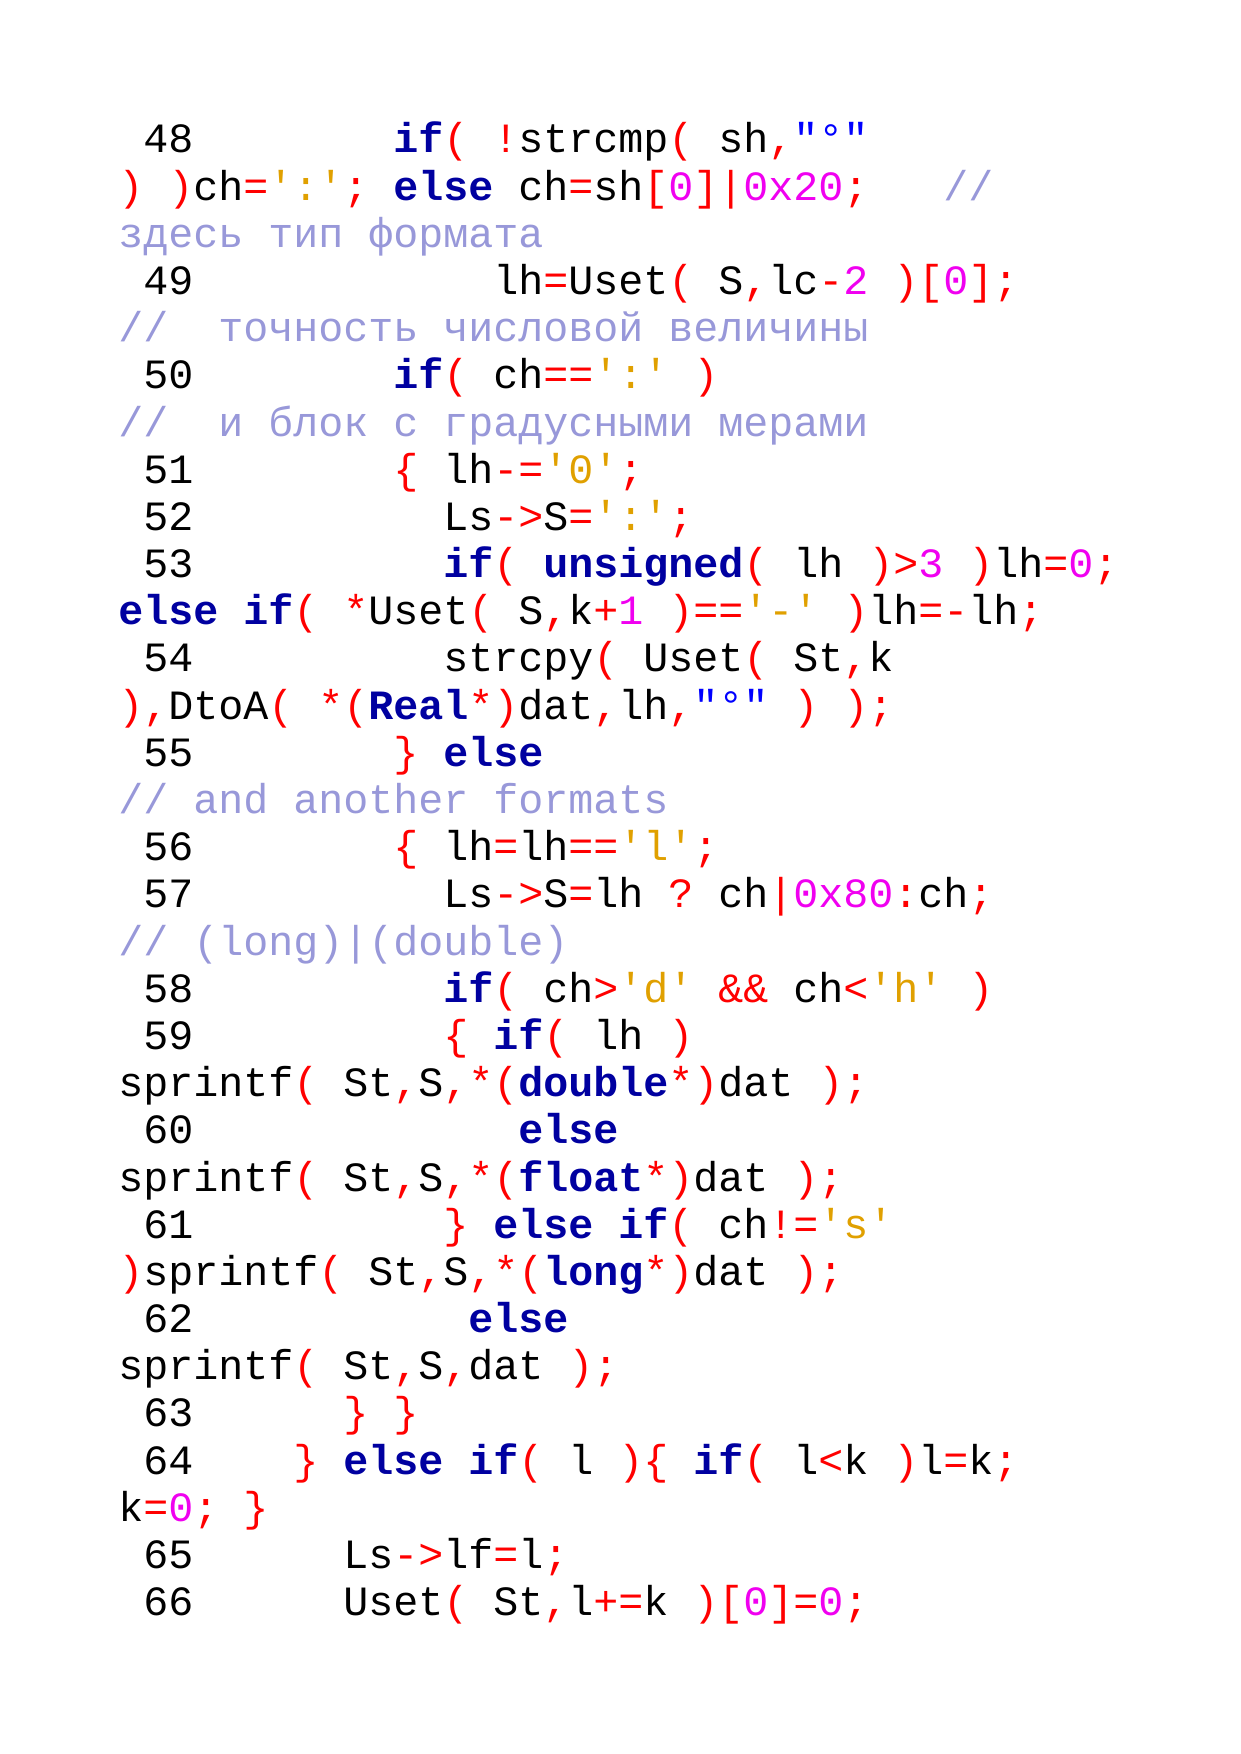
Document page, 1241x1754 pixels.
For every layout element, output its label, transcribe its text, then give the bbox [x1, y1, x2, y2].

subtitle 66 Uset( St,l+=k )[0]=0; [443, 1581, 493, 1628]
subtitle 53 if( unsigned( lh )>3 )lh=0; else if( *Uset( S,k+1 )=='-' )lh=-lh; [118, 543, 993, 637]
subtitle 54 strcpy( Uset( St,k ),DtoA( *(Real*)dat,lh,"°" ) ); [668, 637, 1122, 732]
subtitle 56 { lh=lh=='l'; [568, 826, 1122, 873]
subtitle 58 if( ch>'d' && ch<'h' ) [118, 967, 1122, 1015]
subtitle 61 } else if( ch!='s' )sprintf( St,S,*(long*)dat ); [118, 1203, 1122, 1298]
subtitle 65 Ls->lf=l; [118, 1534, 343, 1581]
subtitle 50 if( ch==':' ) // и блок с градусными мерами [118, 354, 1122, 448]
subtitle 55 } else // and another formats [118, 732, 1122, 826]
subtitle 63 } } [118, 1392, 1122, 1439]
subtitle 56 { lh=lh=='l'; [118, 826, 443, 873]
subtitle 66 Uset( St,l+=k )[0]=0; [543, 1581, 568, 1628]
subtitle 65 Ls->lf=l; [493, 1534, 518, 1581]
subtitle 62 else sprintf( St,S,dat ); [118, 1298, 1122, 1392]
subtitle 65 Ls->lf=l; [543, 1534, 1122, 1581]
subtitle 60 else sprintf( St,S,*(float*)dat ); [118, 1109, 1122, 1203]
subtitle 49 lh=Uset( S,lc-2 )[0]; // точность числовой величины [118, 260, 1122, 354]
subtitle 59 { if( lh ) sprintf( St,S,*(double*)dat ); [118, 1015, 1122, 1109]
subtitle 54 strcpy( Uset( St,k ),DtoA( *(Real*)dat,lh,"°" ) ); [593, 637, 643, 732]
subtitle 56 { lh=lh=='l'; [493, 826, 518, 873]
subtitle 66 Uset( St,l+=k )[0]=0; [593, 1581, 643, 1628]
subtitle 54 strcpy( Uset( St,k ),DtoA( *(Real*)dat,lh,"°" ) ); [118, 637, 518, 732]
subtitle 57 Ls->S=lh ? ch|0x80:ch; // (long)|(double) [118, 873, 1122, 967]
subtitle 66 Uset( St,l+=k )[0]=0; [118, 1581, 343, 1628]
subtitle 53 if( unsigned( lh )>3 )lh=0; else if( *Uset( S,k+1 )=='-' )lh=-lh; [1018, 543, 1122, 637]
subtitle 65 Ls->lf=l; [393, 1534, 443, 1581]
subtitle 64 } else if( l ){ if( l<k )l=k; k=0; } [118, 1439, 1122, 1534]
subtitle 52 Ls->S=':'; [568, 496, 1122, 543]
subtitle 51 { lh-='0'; [118, 448, 1122, 496]
subtitle 52 Ls->S=':'; [493, 496, 543, 543]
subtitle 66 Uset( St,l+=k )[0]=0; [693, 1581, 1122, 1628]
subtitle 48 if( !strcmp( sh,"°" ) )ch=':'; else ch=sh[0]|0x20; // здесь тип формата [118, 118, 1122, 260]
subtitle 52 Ls->S=':'; [118, 496, 443, 543]
